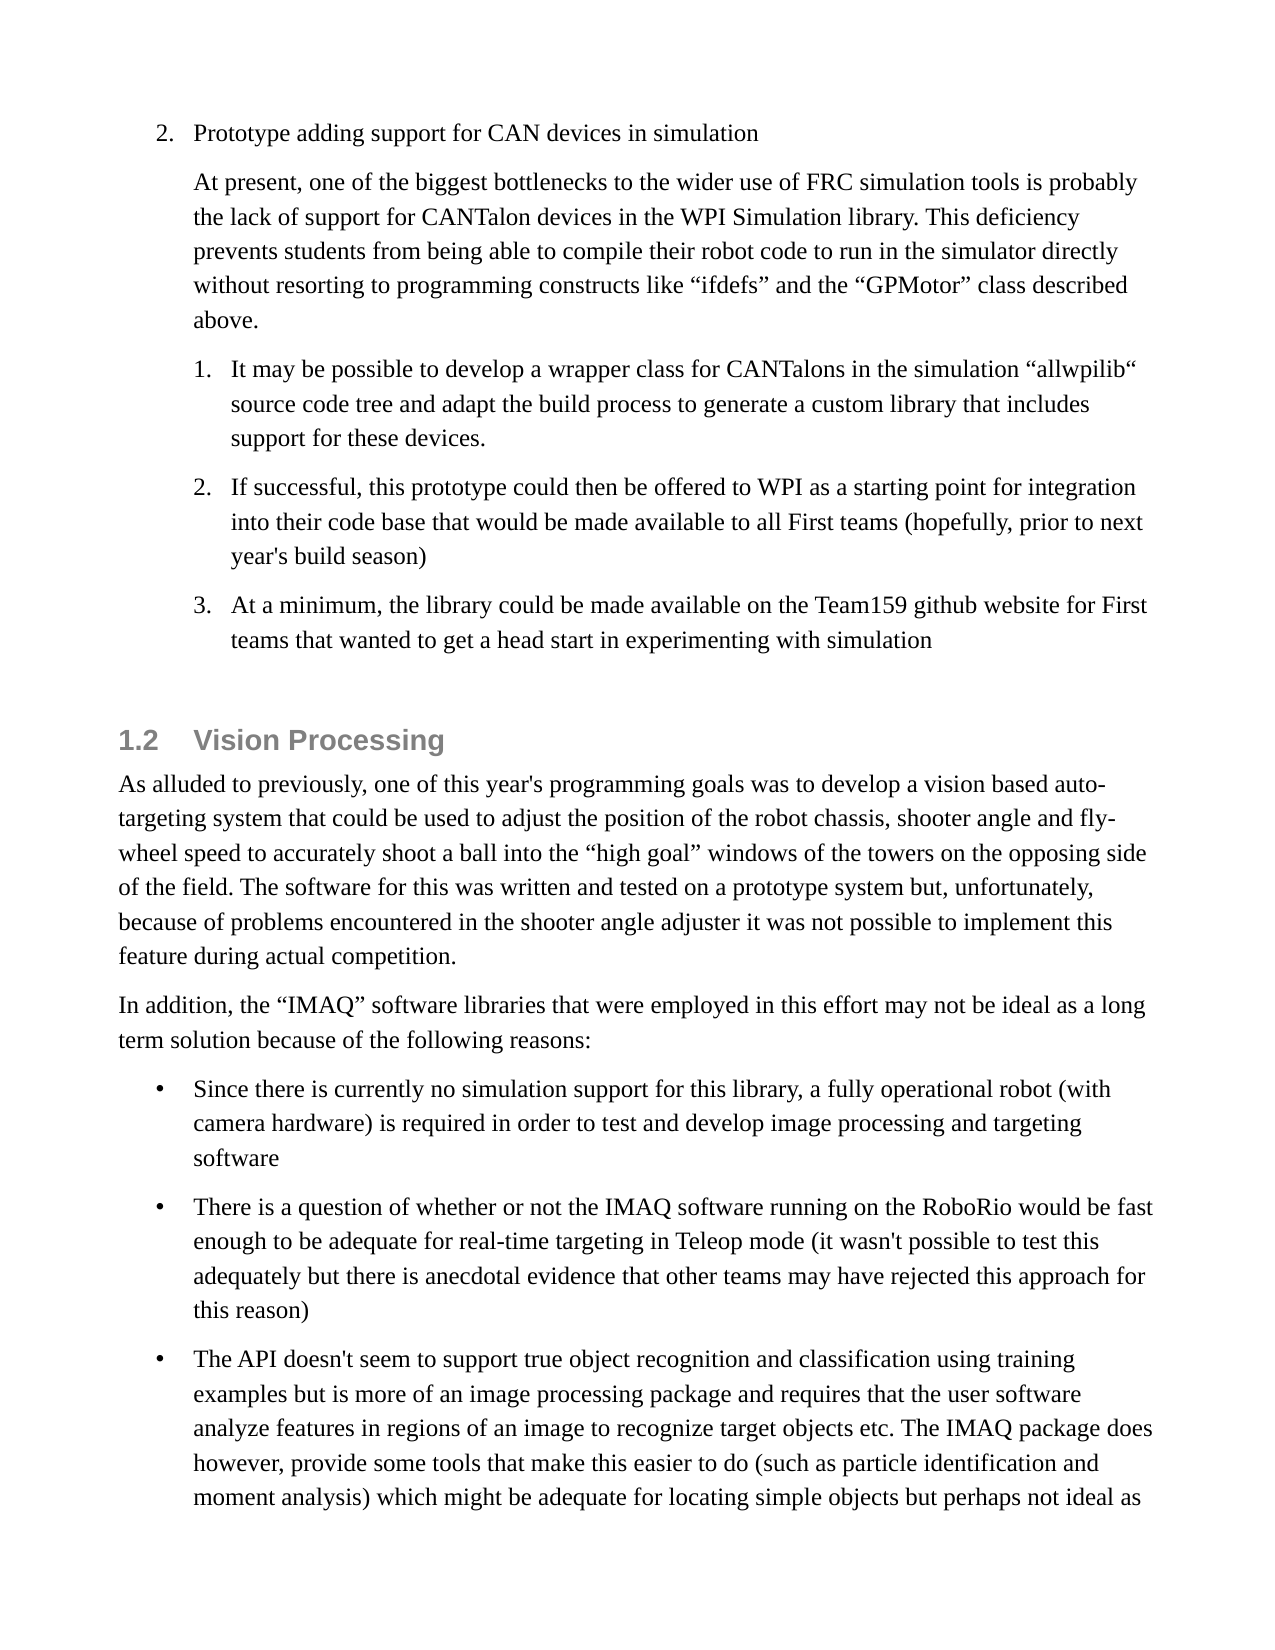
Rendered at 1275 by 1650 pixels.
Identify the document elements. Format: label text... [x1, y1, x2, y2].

list The API doesn't seem to support true object recognition and classification using training examples but is more of an image processing package and requires that the user software analyze features in regions of an image to recognize target objects etc. The IMAQ package does however, provide some tools that make this easier to do (such as particle identification and moment analysis) which might be adequate for locating simple objects but perhaps not ideal as [156, 1344, 1157, 1511]
list At a minimum, the library could be made available on the Team159 github website for First teams that wanted to get a head start in experimenting with simulation [193, 590, 1157, 653]
list If successful, this prototype could then be offered to WPI as a starting point for integration into their code base that would be made available to all First teams (hopefully, prior to next year's build season) [193, 472, 1157, 570]
subtitle Vision Processing [118, 723, 1157, 756]
text In addition, the “IMAQ” software libraries that were employed in this effort may not be ideal as a long term solution because of the following reasons: [118, 990, 1157, 1053]
list At present, one of the biggest bottlenecks to the wider use of FRC simulation tools is probably the lack of support for CANTalon devices in the WPI Simulation library. This deficiency prevents students from being able to compile their robot code to run in the simulator directly without resorting to programming constructs like “ifdefs” and the “GPMotor” class described above. [156, 167, 1157, 334]
list There is a question of whether or not the IMAQ software running on the RoboRio would be fast enough to be adequate for real-time targeting in Teleop mode (it wasn't possible to test this adequately but there is anecdotal evidence that other teams may have rejected this approach for this reason) [156, 1192, 1157, 1324]
text As alluded to previously, one of this year's programming goals was to develop a vision based auto-targeting system that could be used to adjust the position of the robot chassis, shooter angle and fly-wheel speed to accurately shoot a ball into the “high goal” windows of the towers on the opposing side of the field. The software for this was written and tested on a prototype system but, unfortunately, because of problems encountered in the shooter angle adjuster it was not possible to implement this feature during actual competition. [118, 769, 1157, 970]
list Since there is currently no simulation support for this library, a fully operational robot (with camera hardware) is required in order to test and develop image processing and targeting software [156, 1074, 1157, 1172]
list It may be possible to develop a wrapper class for CANTalons in the simulation “allwpilib“ source code tree and adapt the build process to generate a custom library that includes support for these devices. [193, 354, 1157, 452]
list Prototype adding support for CAN devices in simulation [156, 118, 1157, 147]
